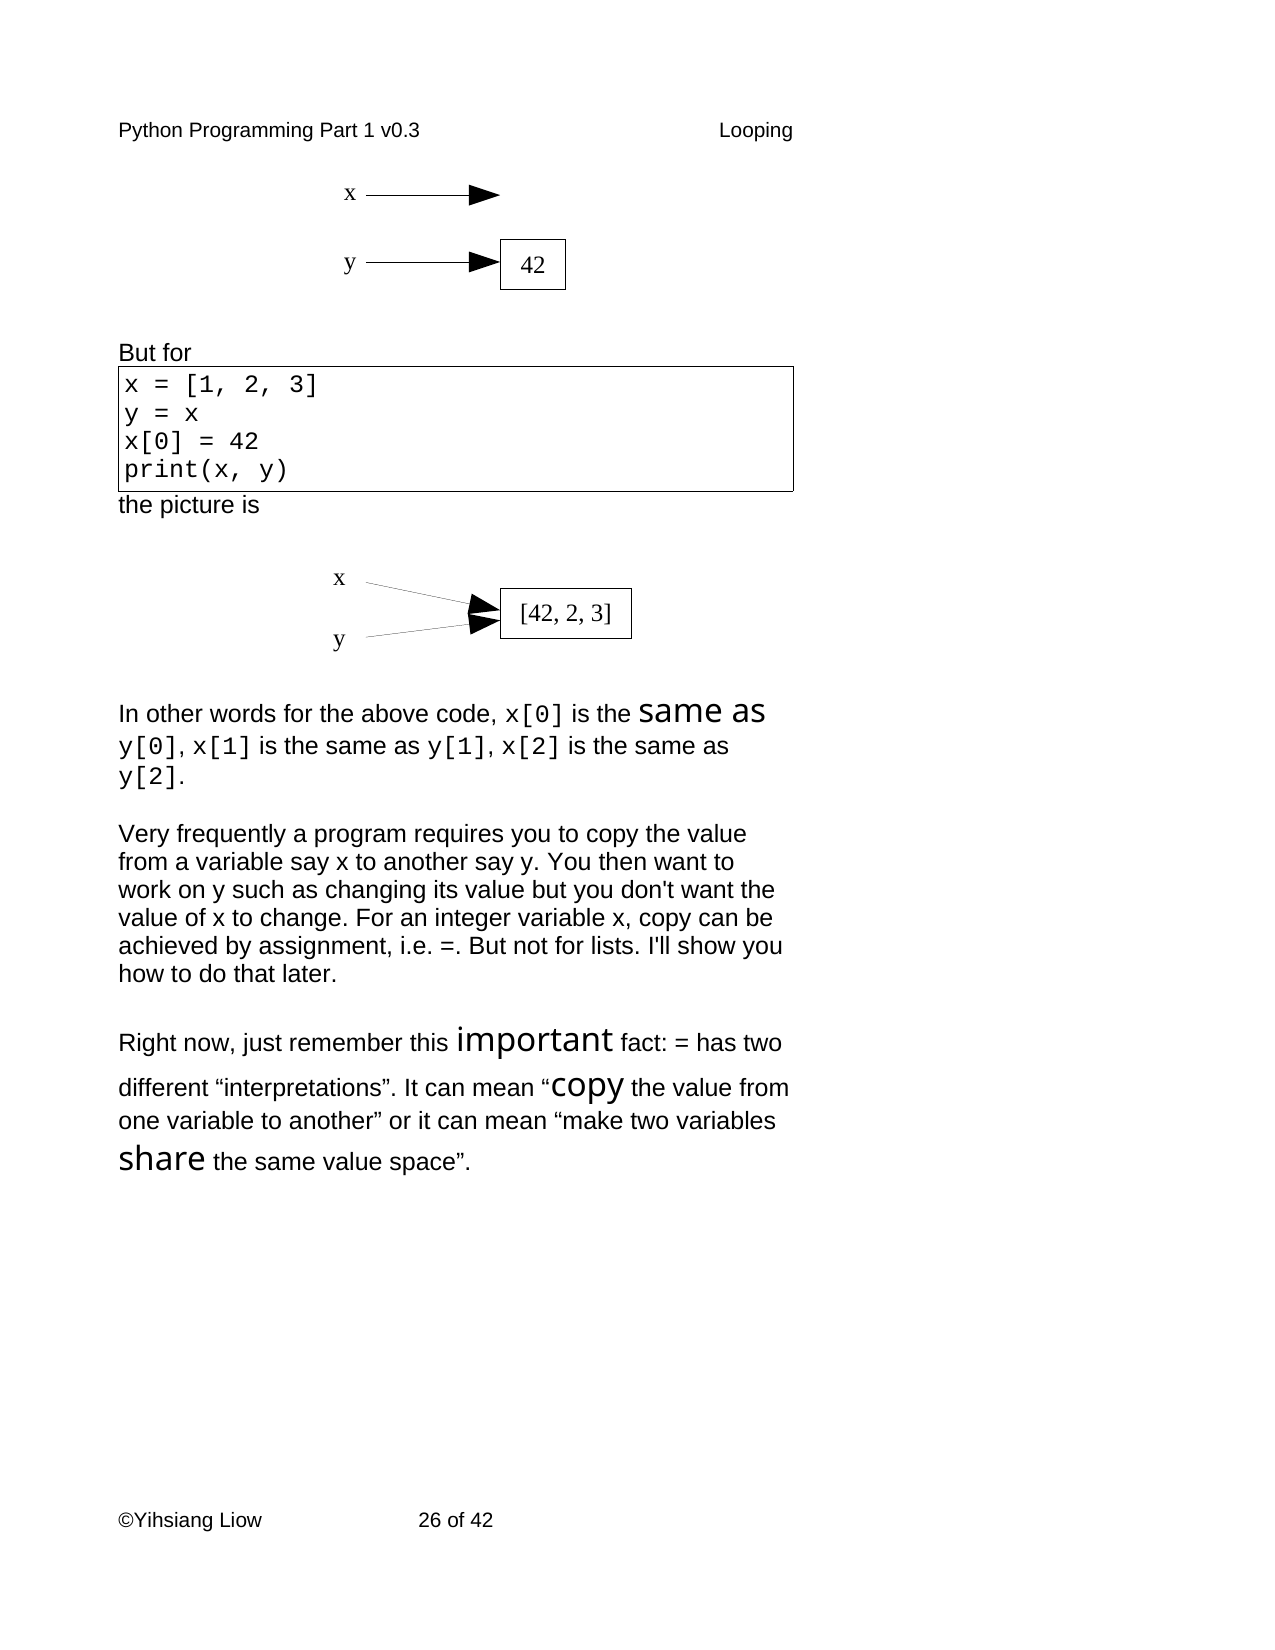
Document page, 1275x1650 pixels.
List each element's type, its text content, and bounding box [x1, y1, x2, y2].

text But for [118, 338, 793, 366]
table_header x = [1, 2, 3] y = x x[0] = 42 print(x, y) [119, 367, 793, 491]
text In other words for the above code, x[0] is the same as y[0], x[1] is the same as y[1], x[2] is the same as y[2]. [118, 687, 793, 792]
text Very frequently a program requires you to copy the value from a variable say x to another say y. You then want to work on y such as changing its value but you don't want the value of x to change. For an integer variable x, copy can be achieved by assignment, i.e. =. But not for lists. I'll show you how to do that later. [118, 820, 793, 988]
text the picture is [118, 492, 793, 519]
text Right now, just remember this important fact: = has two different “interpretations”. It can mean “copy the value from one variable to another” or it can mean “make two variables share the same value space”. [118, 1016, 793, 1180]
